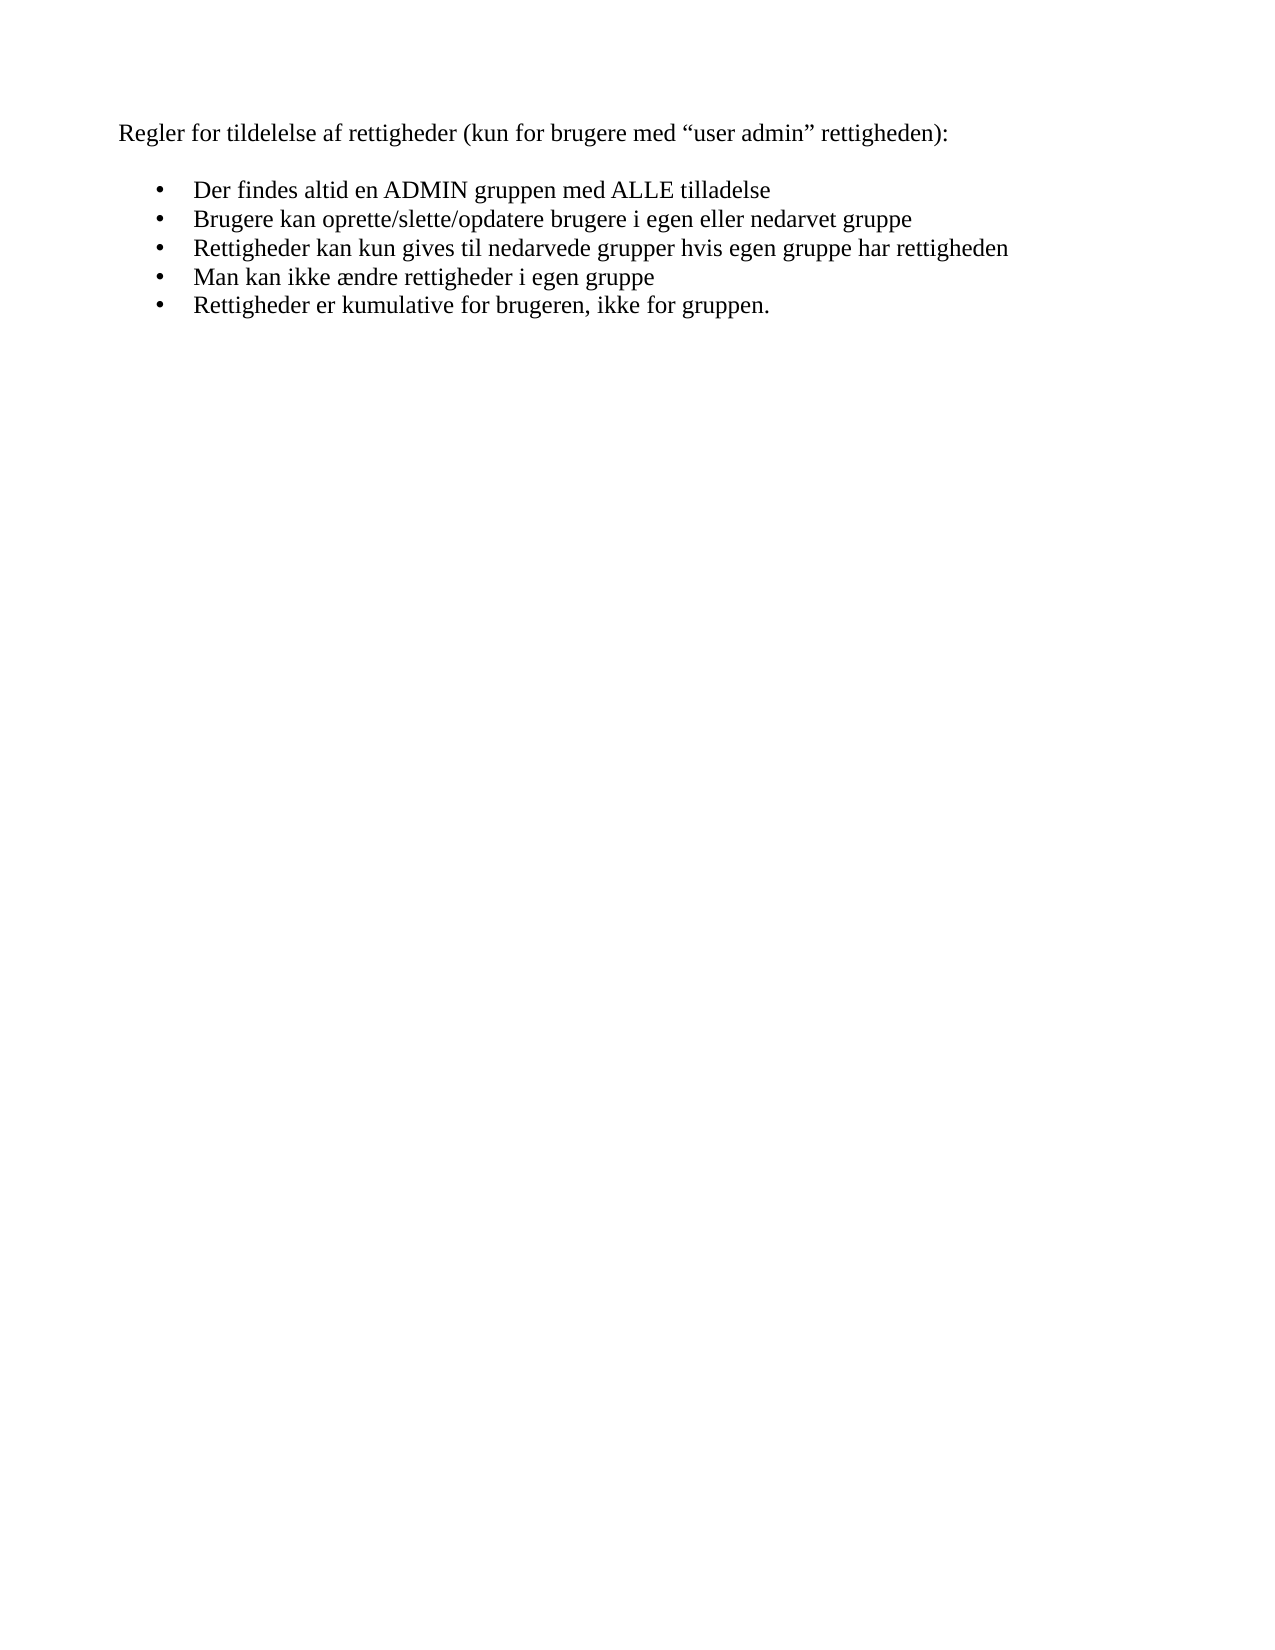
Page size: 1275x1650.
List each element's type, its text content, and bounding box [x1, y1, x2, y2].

list Rettigheder kan kun gives til nedarvede grupper hvis egen gruppe har rettigheden [156, 233, 1157, 262]
text Regler for tildelelse af rettigheder (kun for brugere med “user admin” rettigheden): [118, 118, 1157, 147]
list Der findes altid en ADMIN gruppen med ALLE tilladelse [156, 176, 1157, 204]
list Brugere kan oprette/slette/opdatere brugere i egen eller nedarvet gruppe [156, 204, 1157, 233]
list Man kan ikke ændre rettigheder i egen gruppe [156, 262, 1157, 291]
list Rettigheder er kumulative for brugeren, ikke for gruppen. [156, 291, 1157, 319]
